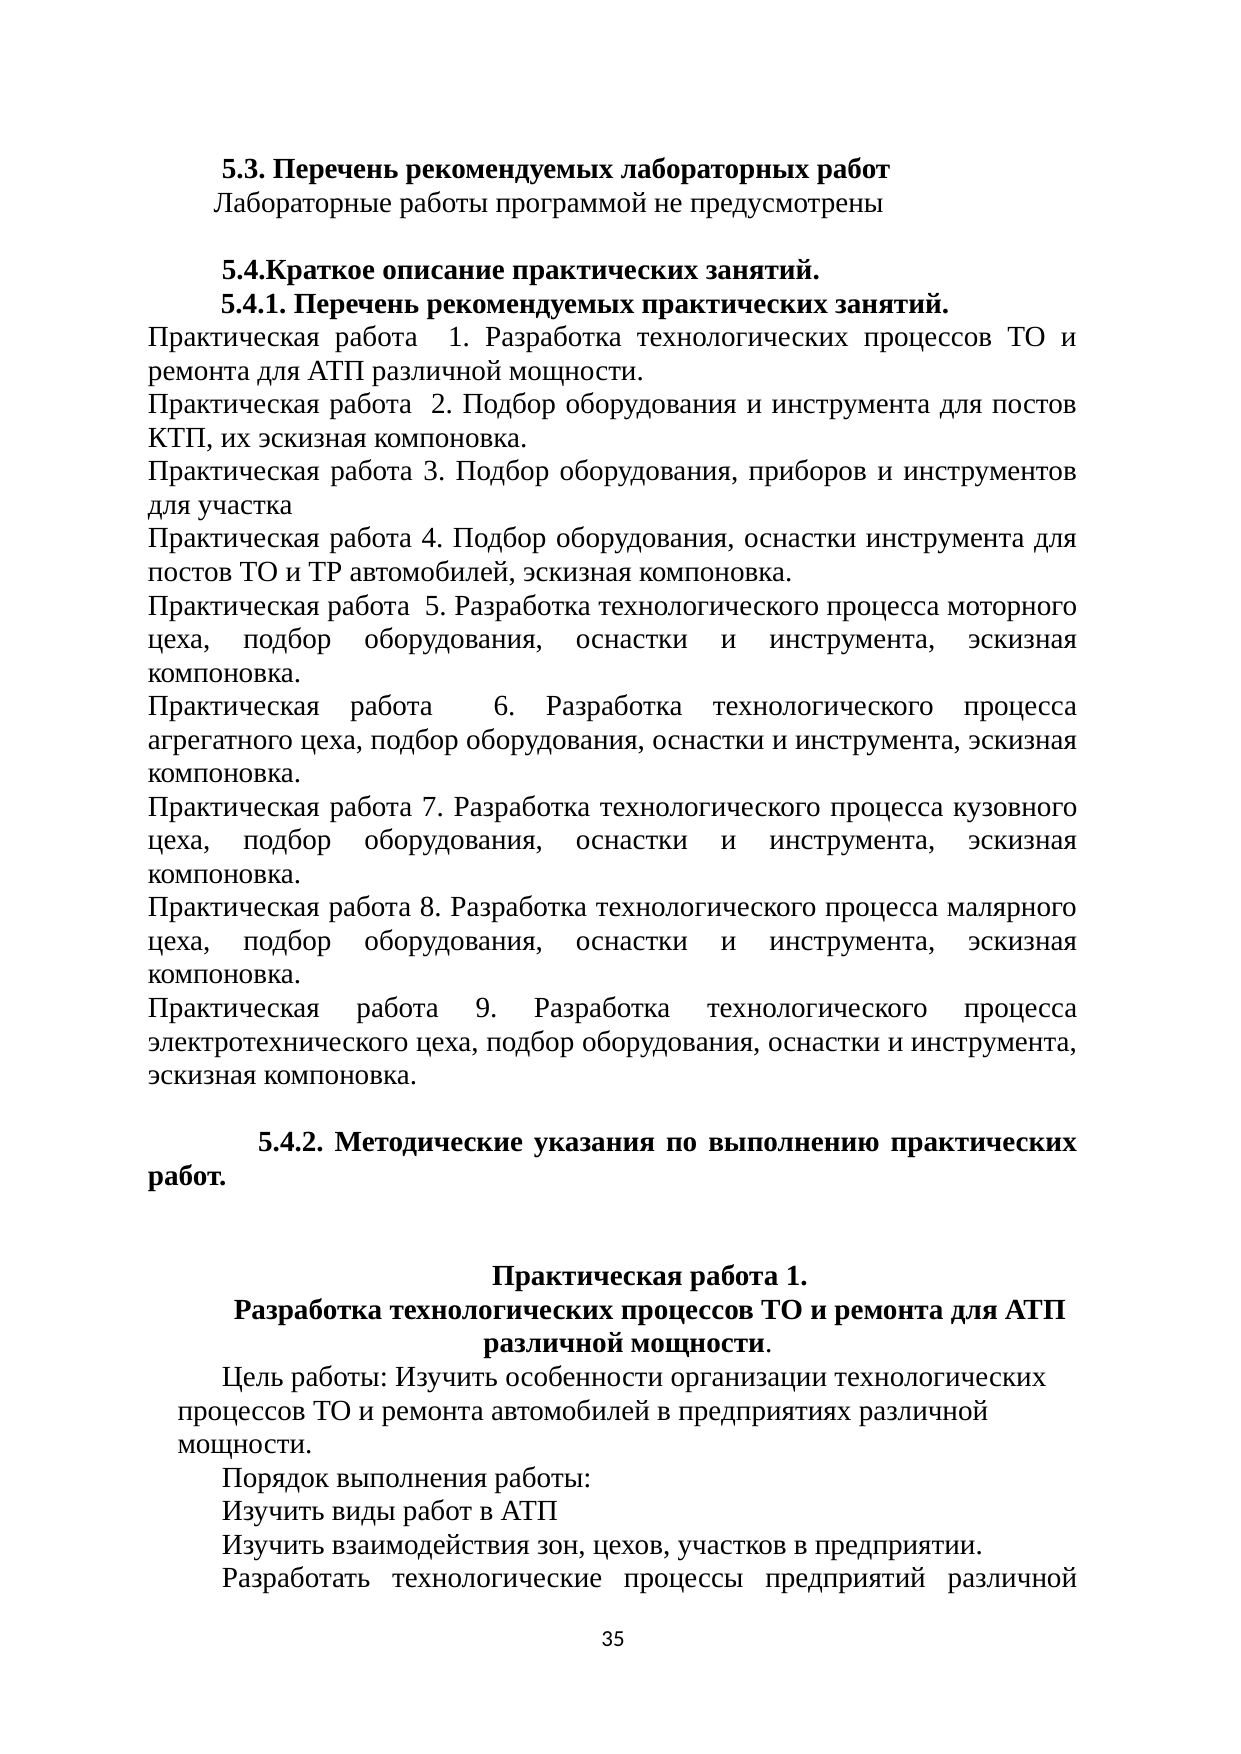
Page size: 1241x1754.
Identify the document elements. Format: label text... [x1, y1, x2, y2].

text 5.4.1. Перечень рекомендуемых практических занятий. [148, 286, 1078, 319]
list Практическая работа 7. Разработка технологического процесса кузовного цеха, подбор оборудования, оснастки и инструмента, эскизная компоновка. [148, 789, 1078, 889]
text 5.4.2. Методические указания по выполнению практических работ. [148, 1124, 1078, 1191]
list Практическая работа 1. Разработка технологических процессов ТО и ремонта для АТП различной мощности. [148, 319, 1078, 386]
text Лабораторные работы программой не предусмотрены [148, 185, 1078, 219]
list Практическая работа 5. Разработка технологического процесса моторного цеха, подбор оборудования, оснастки и инструмента, эскизная компоновка. [148, 588, 1078, 688]
list Практическая работа 4. Подбор оборудования, оснастки инструмента для постов ТО и ТР автомобилей, эскизная компоновка. [148, 521, 1078, 588]
text 5.3. Перечень рекомендуемых лабораторных работ [148, 152, 1078, 185]
list Изучить виды работ в АТП [177, 1493, 1078, 1527]
list Разработка технологических процессов ТО и ремонта для АТП различной мощности. [177, 1292, 1078, 1359]
list Практическая работа 8. Разработка технологического процесса малярного цеха, подбор оборудования, оснастки и инструмента, эскизная компоновка. [148, 889, 1078, 990]
list Порядок выполнения работы: [177, 1460, 1078, 1493]
list Практическая работа 9. Разработка технологического процесса электротехнического цеха, подбор оборудования, оснастки и инструмента, эскизная компоновка. [148, 990, 1078, 1091]
list Практическая работа 1. [177, 1258, 1078, 1292]
list Практическая работа 6. Разработка технологического процесса агрегатного цеха, подбор оборудования, оснастки и инструмента, эскизная компоновка. [148, 688, 1078, 789]
list Разработать технологические процессы предприятий различной [177, 1560, 1078, 1594]
list Изучить взаимодействия зон, цехов, участков в предприятии. [177, 1527, 1078, 1560]
list Практическая работа 3. Подбор оборудования, приборов и инструментов для участка [148, 453, 1078, 521]
list Цель работы: Изучить особенности организации технологических процессов ТО и ремонта автомобилей в предприятиях различной мощности. [177, 1359, 1078, 1460]
list Практическая работа 2. Подбор оборудования и инструмента для постов КТП, их эскизная компоновка. [148, 386, 1078, 453]
text 5.4.Краткое описание практических занятий. [148, 252, 1078, 286]
